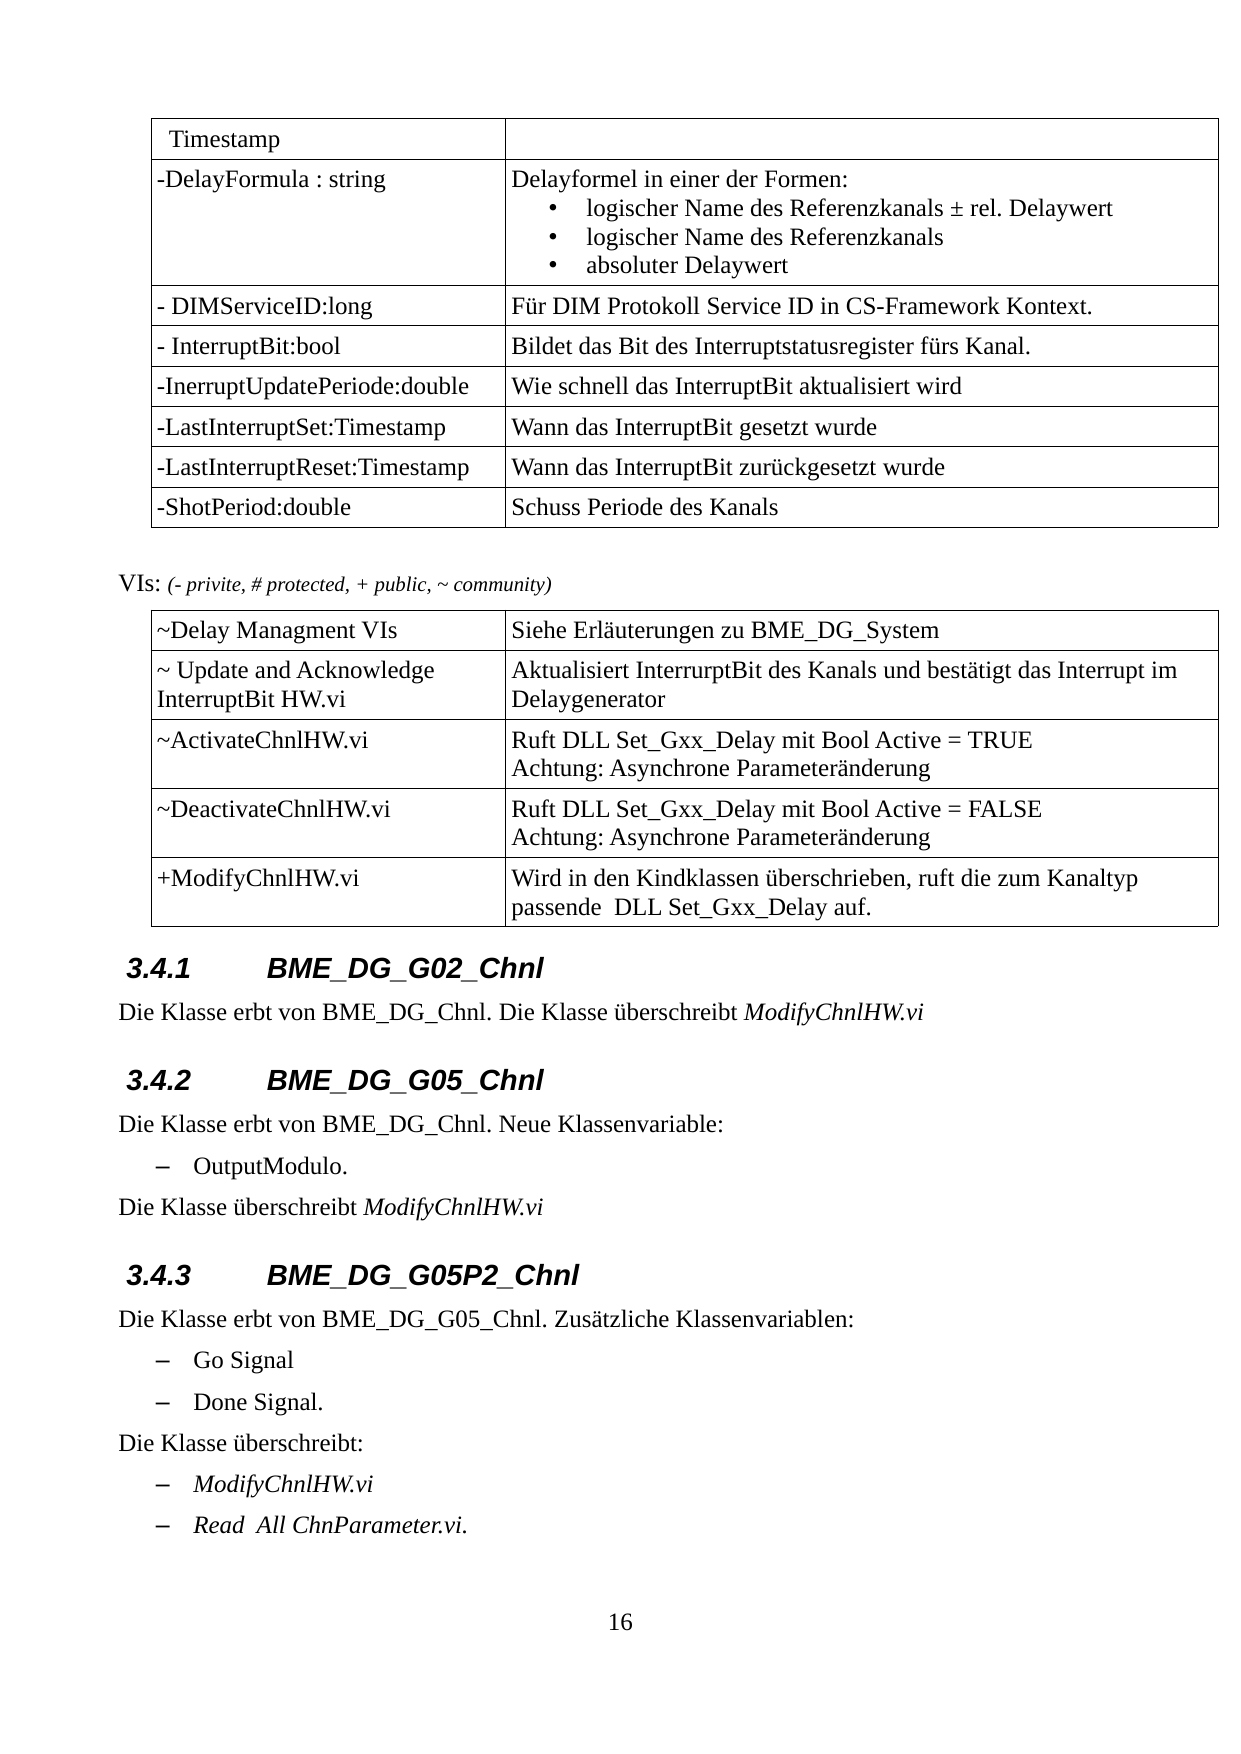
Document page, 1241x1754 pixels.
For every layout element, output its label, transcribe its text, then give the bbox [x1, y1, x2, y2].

table_cell +ModifyChnlHW.vi [152, 858, 505, 926]
table_cell -DelayFormula : string [152, 160, 505, 285]
table_cell Wird in den Kindklassen überschrieben, ruft die zum Kanaltyp passende DLL Set_Gxx_Delay auf. [506, 858, 1218, 926]
table_cell ~DeactivateChnlHW.vi [152, 789, 505, 857]
subtitle BME_DG_G05P2_Chnl [118, 1258, 1122, 1292]
table_header Siehe Erläuterungen zu BME_DG_System [506, 611, 1218, 650]
table_cell -LastInterruptSet:Timestamp [152, 407, 505, 446]
table_cell -LastInterruptReset:Timestamp [152, 447, 505, 487]
table_cell ~ActivateChnlHW.vi [152, 720, 505, 788]
table_cell Wann das InterruptBit zurückgesetzt wurde [506, 447, 1218, 487]
table_cell Delayformel in einer der Formen: logischer Name des Referenzkanals ± rel. Delaywert logischer Name des Referenzkanals absoluter Delaywert [506, 160, 1218, 285]
text Die Klasse überschreibt: [118, 1428, 1122, 1457]
list OutputModulo. [156, 1151, 1122, 1179]
text Die Klasse erbt von BME_DG_Chnl. Die Klasse überschreibt ModifyChnlHW.vi [118, 997, 1122, 1026]
table_cell [506, 119, 1218, 158]
table_cell Wann das InterruptBit gesetzt wurde [506, 407, 1218, 446]
table_cell Ruft DLL Set_Gxx_Delay mit Bool Active = FALSE Achtung: Asynchrone Parameteränderung [506, 789, 1218, 857]
list ModifyChnlHW.vi [156, 1469, 1122, 1498]
text VIs: (- privite, # protected, + public, ~ community) [118, 568, 1122, 597]
text Die Klasse erbt von BME_DG_Chnl. Neue Klassenvariable: [118, 1109, 1122, 1138]
list Read All ChnParameter.vi. [156, 1511, 1122, 1539]
table_cell -InerruptUpdatePeriode:double [152, 367, 505, 406]
table_cell Für DIM Protokoll Service ID in CS-Framework Kontext. [506, 286, 1218, 325]
table_cell Ruft DLL Set_Gxx_Delay mit Bool Active = TRUE Achtung: Asynchrone Parameteränderung [506, 720, 1218, 788]
list Done Signal. [156, 1387, 1122, 1416]
table_cell Aktualisiert InterrurptBit des Kanals und bestätigt das Interrupt im Delaygenerator [506, 651, 1218, 719]
text Die Klasse überschreibt ModifyChnlHW.vi [118, 1192, 1122, 1221]
table_cell Wie schnell das InterruptBit aktualisiert wird [506, 367, 1218, 406]
table_cell ~ Update and Acknowledge InterruptBit HW.vi [152, 651, 505, 719]
table_cell - InterruptBit:bool [152, 326, 505, 366]
subtitle BME_DG_G05_Chnl [118, 1063, 1122, 1097]
table_cell -ShotPeriod:double [152, 488, 505, 527]
list Go Signal [156, 1346, 1122, 1374]
table_cell - DIMServiceID:long [152, 286, 505, 325]
table_cell Schuss Periode des Kanals [506, 488, 1218, 527]
table_cell Timestamp [152, 119, 505, 158]
text Die Klasse erbt von BME_DG_G05_Chnl. Zusätzliche Klassenvariablen: [118, 1304, 1122, 1333]
table_cell Bildet das Bit des Interruptstatusregister fürs Kanal. [506, 326, 1218, 366]
subtitle BME_DG_G02_Chnl [118, 951, 1122, 985]
table_header ~Delay Managment VIs [152, 611, 505, 650]
